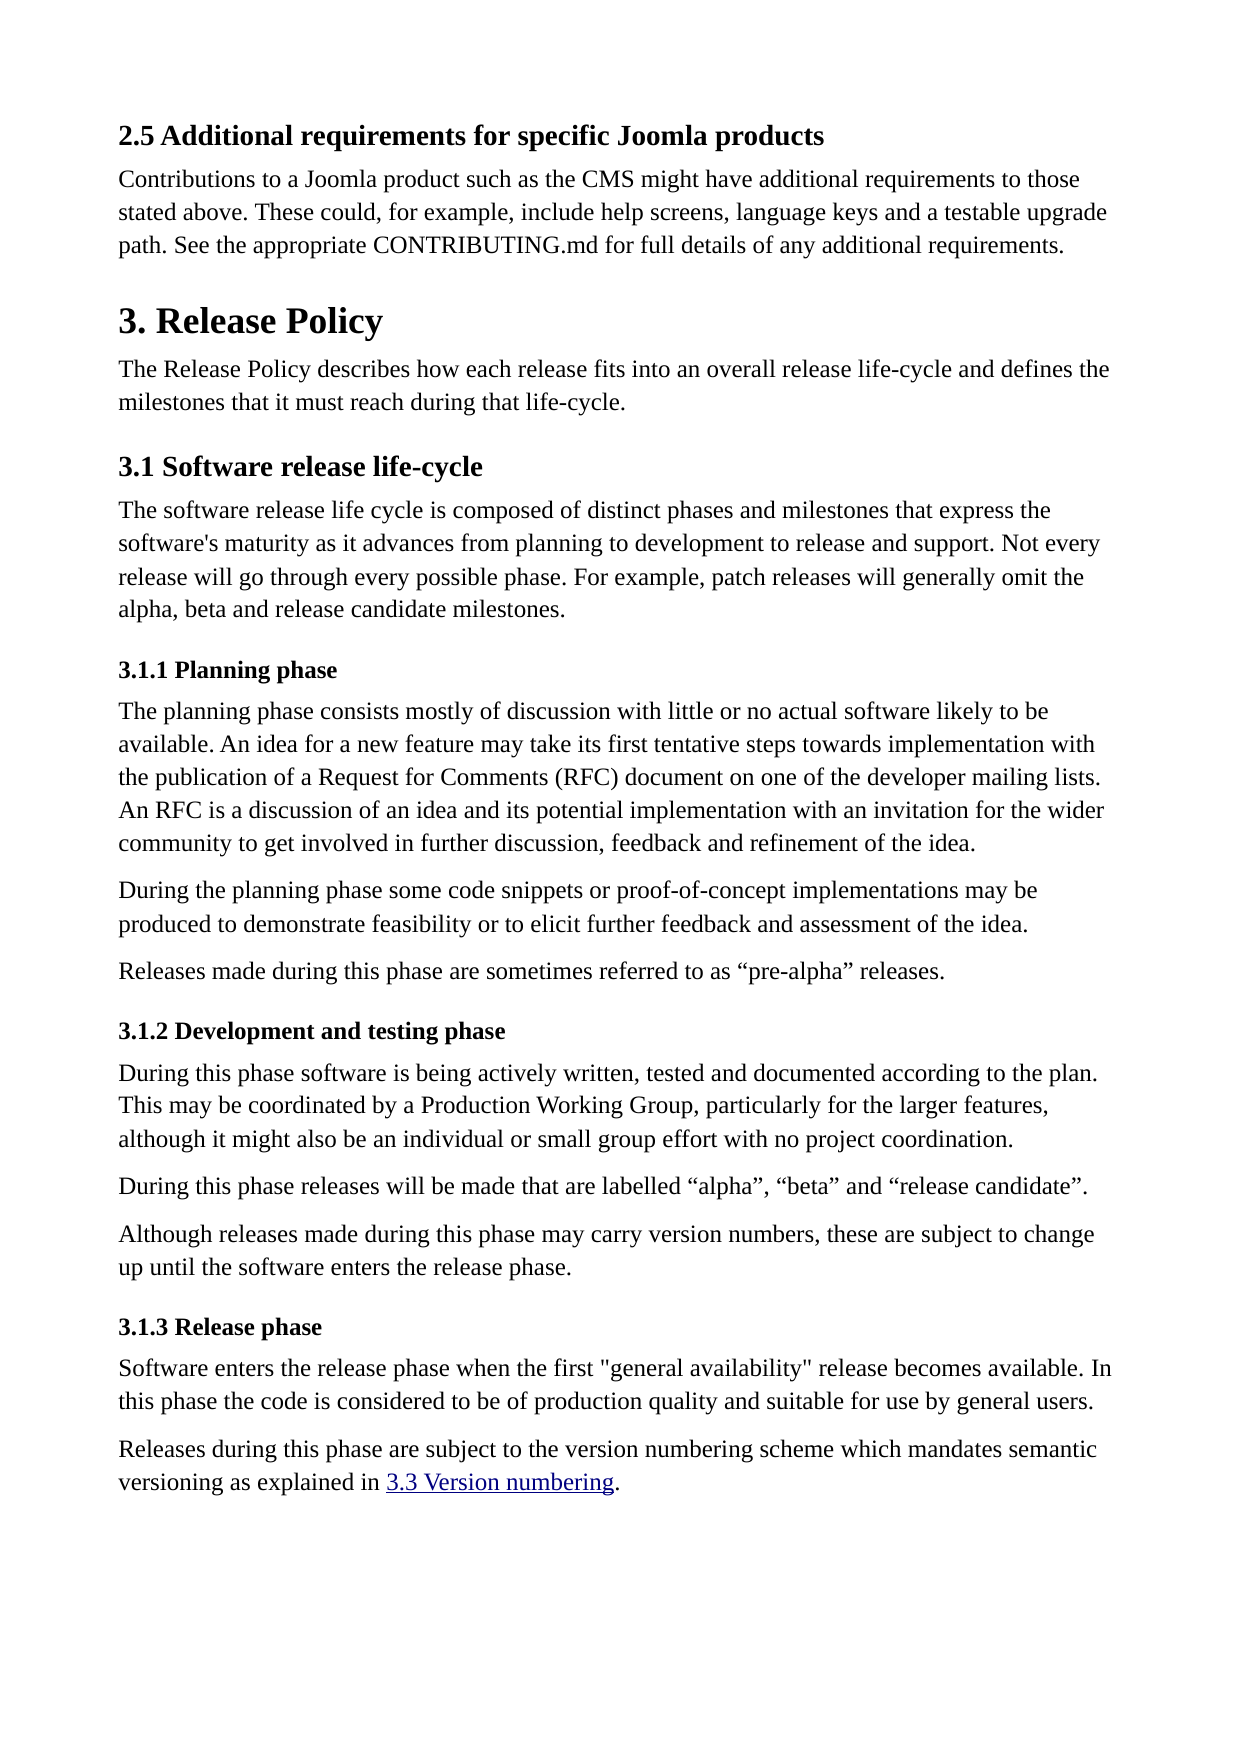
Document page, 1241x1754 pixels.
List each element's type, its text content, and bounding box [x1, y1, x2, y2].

text During this phase releases will be made that are labelled “alpha”, “beta” and “release candidate”. [118, 1171, 1122, 1200]
text Contributions to a Joomla product such as the CMS might have additional requirements to those stated above. These could, for example, include help screens, language keys and a testable upgrade path. See the appropriate CONTRIBUTING.md for full details of any additional requirements. [118, 164, 1122, 259]
subtitle 3. Release Policy [118, 299, 1122, 342]
text Releases made during this phase are sometimes referred to as “pre-alpha” releases. [118, 956, 1122, 985]
text During this phase software is being actively written, tested and documented according to the plan. This may be coordinated by a Production Working Group, particularly for the larger features, although it might also be an individual or small group effort with no project coordination. [118, 1058, 1122, 1152]
text The Release Policy describes how each release fits into an overall release life-cycle and defines the milestones that it must reach during that life-cycle. [118, 354, 1122, 416]
subtitle 3.1.3 Release phase [118, 1312, 1122, 1341]
text The software release life cycle is composed of distinct phases and milestones that express the software's maturity as it advances from planning to development to release and support. Not every release will go through every possible phase. For example, patch releases will generally omit the alpha, beta and release candidate milestones. [118, 496, 1122, 623]
subtitle 3.1 Software release life-cycle [118, 449, 1122, 483]
text The planning phase consists mostly of discussion with little or no actual software likely to be available. An idea for a new feature may take its first tentative steps towards implementation with the publication of a Request for Comments (RFC) document on one of the developer mailing lists. An RFC is a discussion of an idea and its potential implementation with an invitation for the wider community to get involved in further discussion, feedback and refinement of the idea. [118, 696, 1122, 857]
text Software enters the release phase when the first "general availability" release becomes available. In this phase the code is considered to be of production quality and suitable for use by general users. [118, 1353, 1122, 1415]
text During the planning phase some code snippets or proof-of-concept implementations may be produced to demonstrate feasibility or to elicit further feedback and assessment of the idea. [118, 876, 1122, 937]
subtitle 2.5 Additional requirements for specific Joomla products [118, 118, 1122, 152]
text Although releases made during this phase may carry version numbers, these are subject to change up until the software enters the release phase. [118, 1219, 1122, 1281]
subtitle 3.1.2 Development and testing phase [118, 1016, 1122, 1045]
subtitle 3.1.1 Planning phase [118, 655, 1122, 683]
text Releases during this phase are subject to the version numbering scheme which mandates semantic versioning as explained in 3.3 Version numbering. [118, 1434, 1122, 1496]
